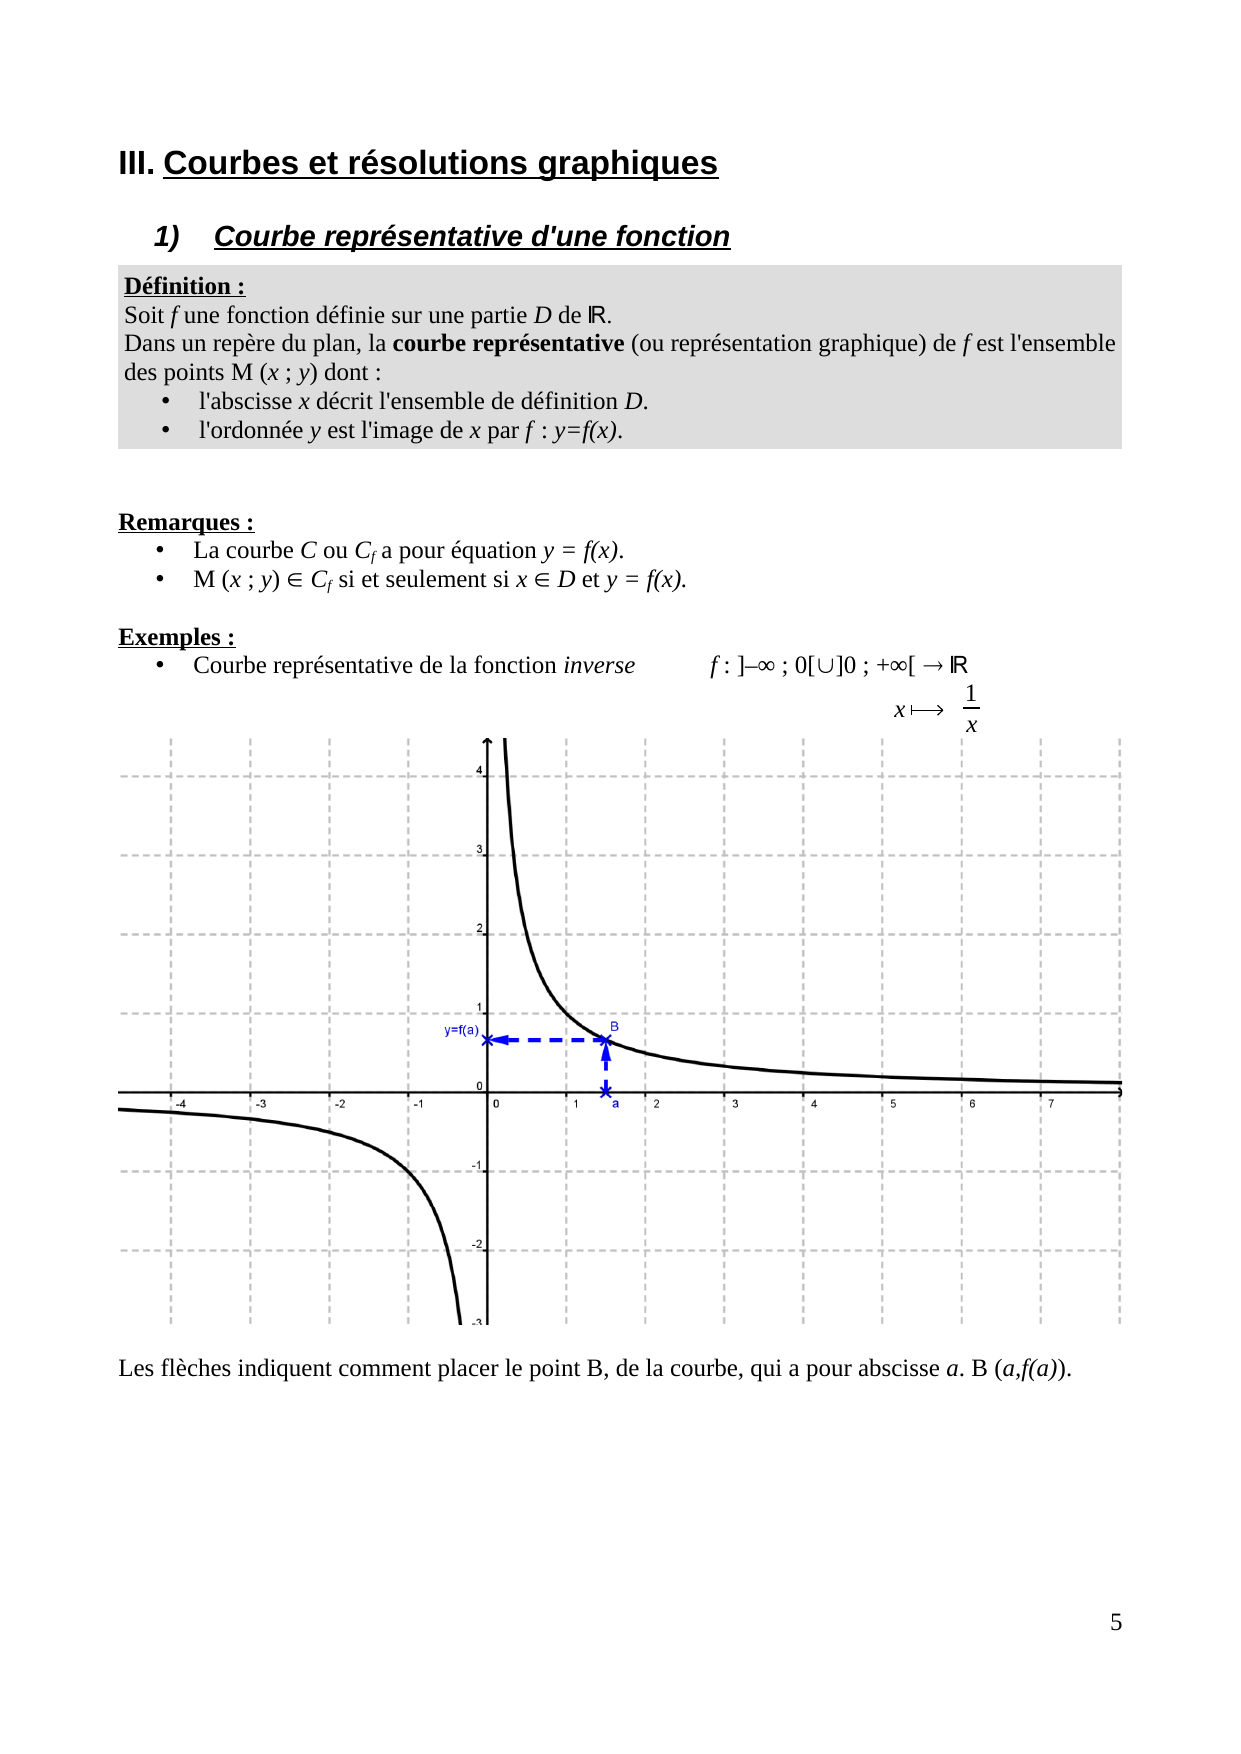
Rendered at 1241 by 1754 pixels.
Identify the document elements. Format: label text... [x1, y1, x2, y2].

subtitle Courbe représentative d'une fonction [153, 219, 1122, 253]
list La courbe C ou Cf a pour équation y = f(x). [156, 536, 1122, 564]
list Courbe représentative de la fonction inverse f : ]–∞ ; 0[∪]0 ; +∞[  ℝ [156, 651, 1122, 679]
list M (x ; y) ∈ Cf si et seulement si x ∈ D et y = f(x). [156, 564, 1122, 593]
text Remarques : [118, 507, 1122, 536]
table_header Définition : Soit f une fonction définie sur une partie D de ℝ. Dans un repère du plan, la courbe représentative (ou représentation graphique) de f est l'ensemble des points M (x ; y) dont : l'abscisse x décrit l'ensemble de définition D. l'ordonnée y est l'image de x par f : y=f(x). [118, 265, 1122, 449]
picture [118, 738, 1123, 1325]
text Exemples : [118, 622, 1122, 651]
subtitle Courbes et résolutions graphiques [118, 143, 1122, 182]
text x [118, 679, 1122, 738]
text Les flèches indiquent comment placer le point B, de la courbe, qui a pour abscisse a. B (a,f(a)). [118, 1353, 1122, 1382]
